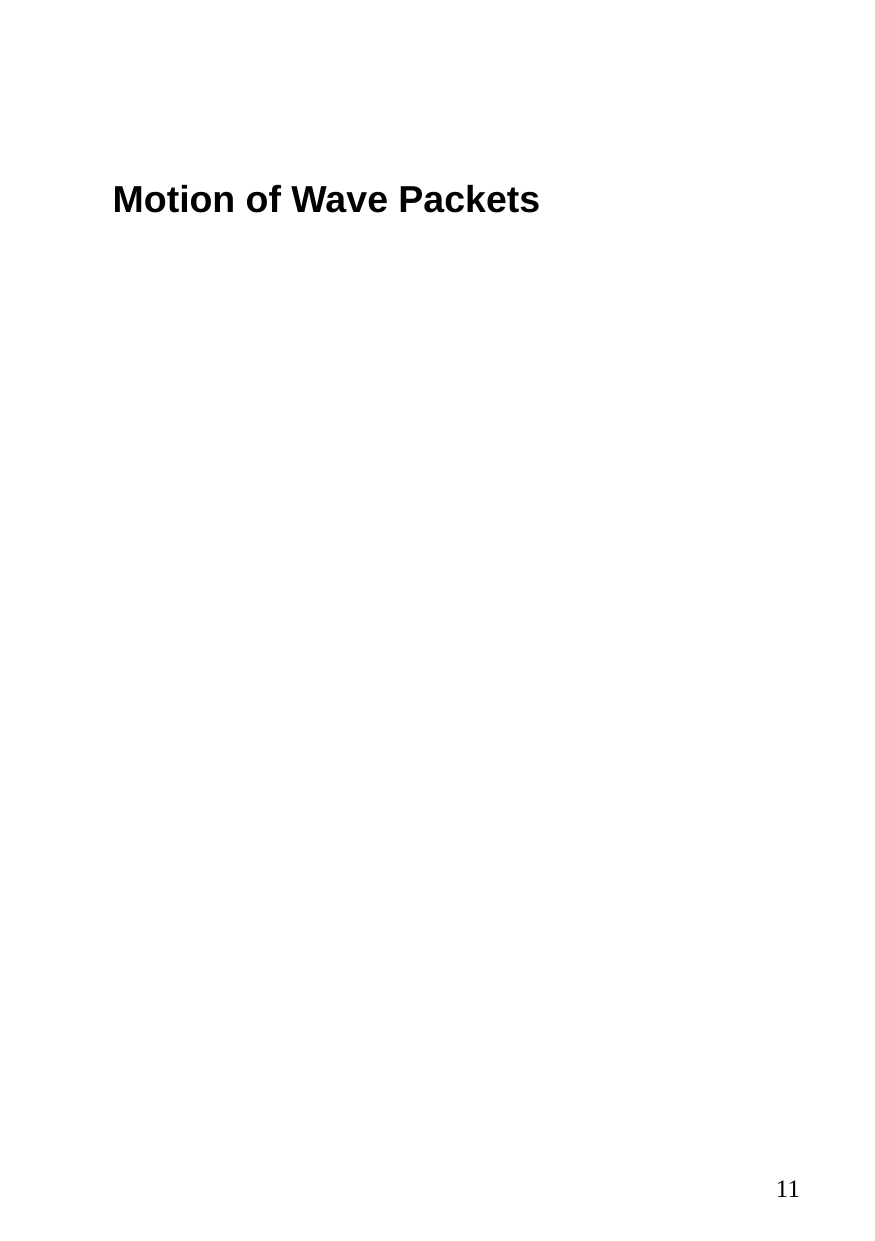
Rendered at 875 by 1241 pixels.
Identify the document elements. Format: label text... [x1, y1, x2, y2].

table_cell [154, 95, 793, 124]
table_cell [109, 482, 154, 511]
table_cell [109, 453, 154, 482]
table_cell [109, 396, 154, 424]
table_cell [154, 124, 793, 152]
table_cell [109, 310, 154, 338]
table_cell [154, 310, 793, 338]
table_header [154, 281, 793, 309]
table_cell [154, 396, 793, 424]
table_cell [154, 453, 793, 482]
table_cell [109, 66, 154, 95]
table_cell [109, 511, 154, 539]
table_header [109, 281, 154, 309]
table_cell [109, 124, 154, 152]
table_cell [109, 425, 154, 453]
table_cell [154, 66, 793, 95]
table_cell [109, 367, 154, 396]
table_cell [154, 511, 793, 539]
table_cell [154, 425, 793, 453]
subtitle Motion of Wave Packets [112, 177, 799, 221]
table_cell [109, 95, 154, 124]
table_cell [109, 38, 154, 66]
table_cell [154, 482, 793, 511]
table_cell [109, 338, 154, 367]
table_cell [154, 338, 793, 367]
table_cell [154, 38, 793, 66]
table_cell [154, 367, 793, 396]
